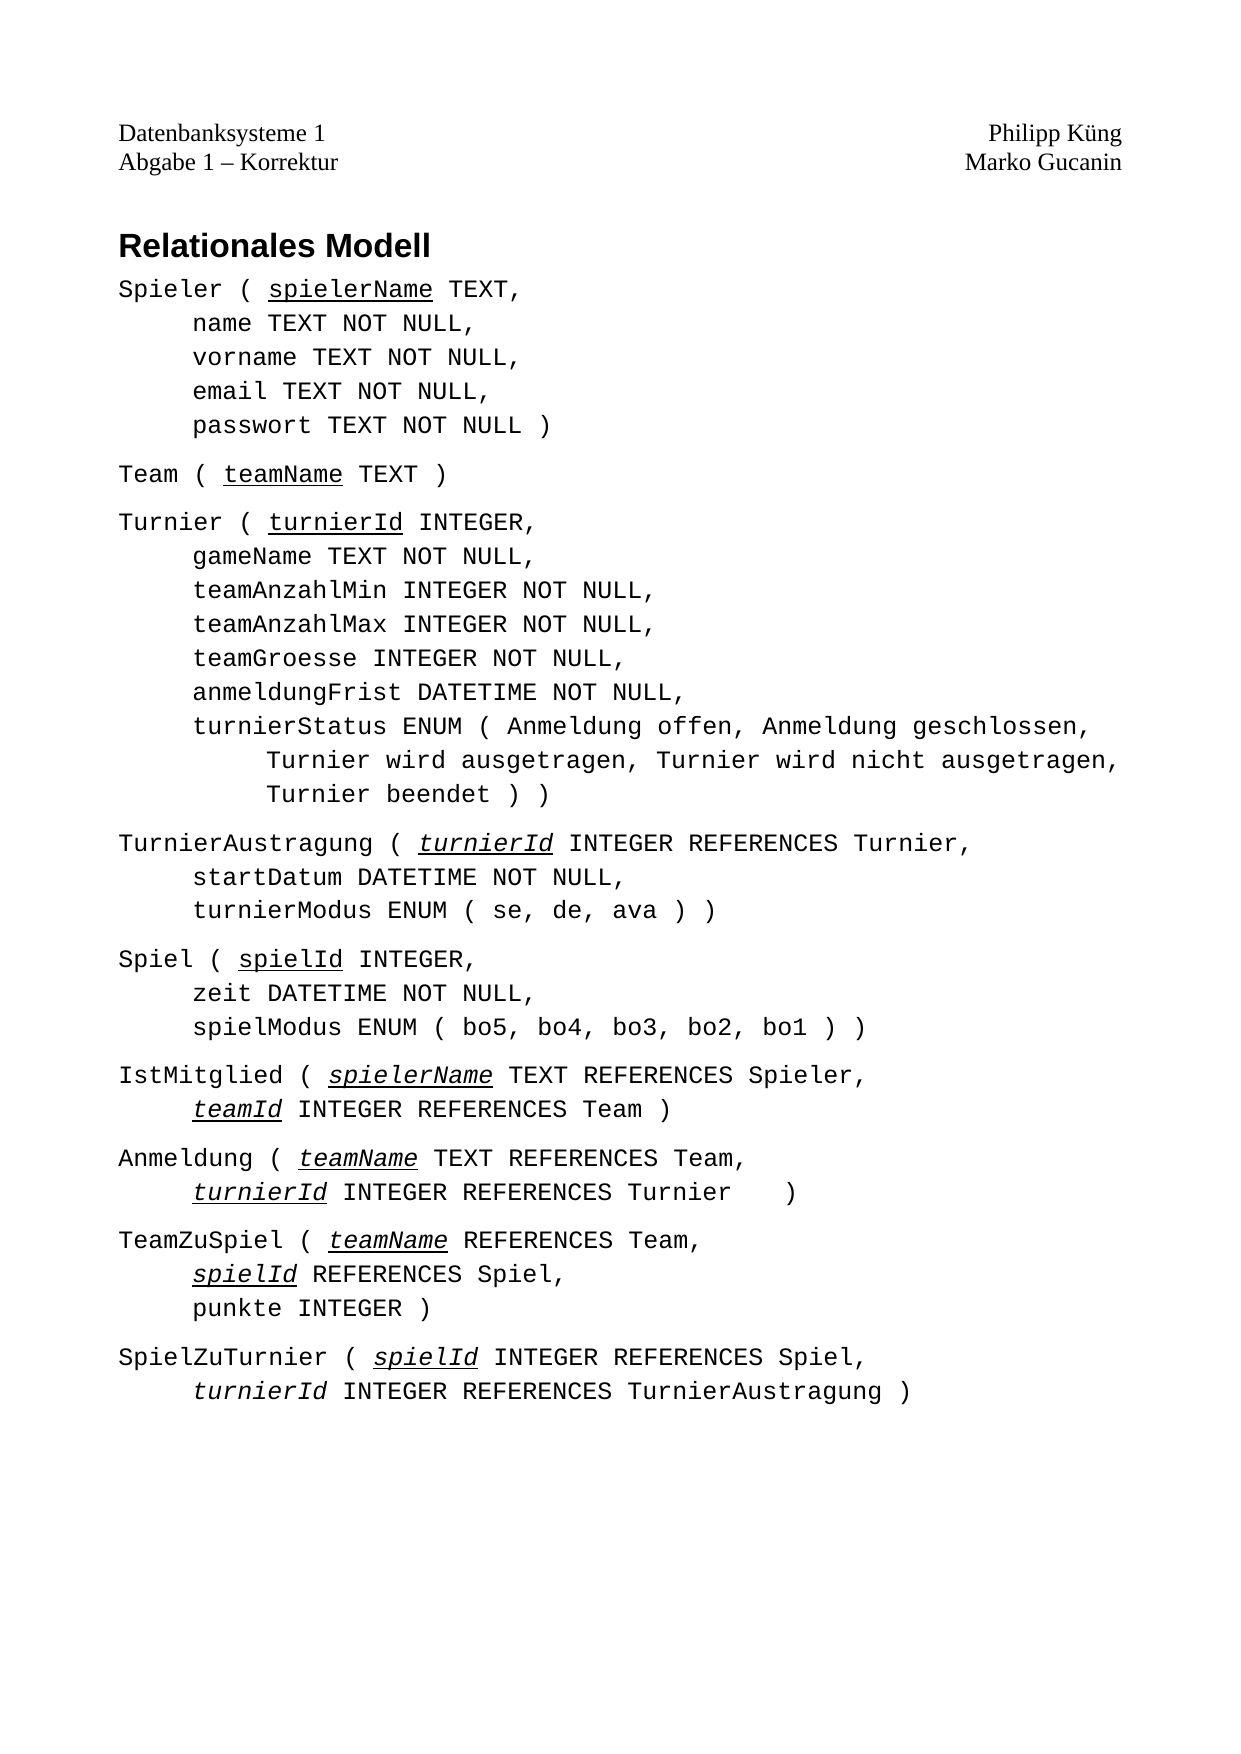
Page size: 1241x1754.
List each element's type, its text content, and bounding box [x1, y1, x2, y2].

text Anmeldung ( teamName TEXT REFERENCES Team, turnierId INTEGER REFERENCES Turnier ) [118, 1146, 1122, 1208]
text SpielZuTurnier ( spielId INTEGER REFERENCES Spiel, turnierId INTEGER REFERENCES TurnierAustragung ) [118, 1344, 1122, 1407]
text Team ( teamName TEXT ) [118, 461, 1122, 490]
text TurnierAustragung ( turnierId INTEGER REFERENCES Turnier, startDatum DATETIME NOT NULL, turnierModus ENUM ( se, de, ava ) ) [118, 830, 1122, 926]
text IstMitglied ( spielerName TEXT REFERENCES Spieler, teamId INTEGER REFERENCES Team ) [118, 1063, 1122, 1125]
text TeamZuSpiel ( teamName REFERENCES Team, spielId REFERENCES Spiel, punkte INTEGER ) [118, 1228, 1122, 1324]
text Turnier ( turnierId INTEGER, gameName TEXT NOT NULL, teamAnzahlMin INTEGER NOT NULL, teamAnzahlMax INTEGER NOT NULL, teamGroesse INTEGER NOT NULL, anmeldungFrist DATETIME NOT NULL, turnierStatus ENUM ( Anmeldung offen, Anmeldung geschlossen, Turnier wird ausgetragen, Turnier wird nicht ausgetragen, Turnier beendet ) ) [118, 510, 1122, 810]
text Spieler ( spielerName TEXT, name TEXT NOT NULL, vorname TEXT NOT NULL, email TEXT NOT NULL, passwort TEXT NOT NULL ) [118, 277, 1122, 441]
subtitle Relationales Modell [118, 226, 1122, 264]
text Spiel ( spielId INTEGER, zeit DATETIME NOT NULL, spielModus ENUM ( bo5, bo4, bo3, bo2, bo1 ) ) [118, 947, 1122, 1043]
